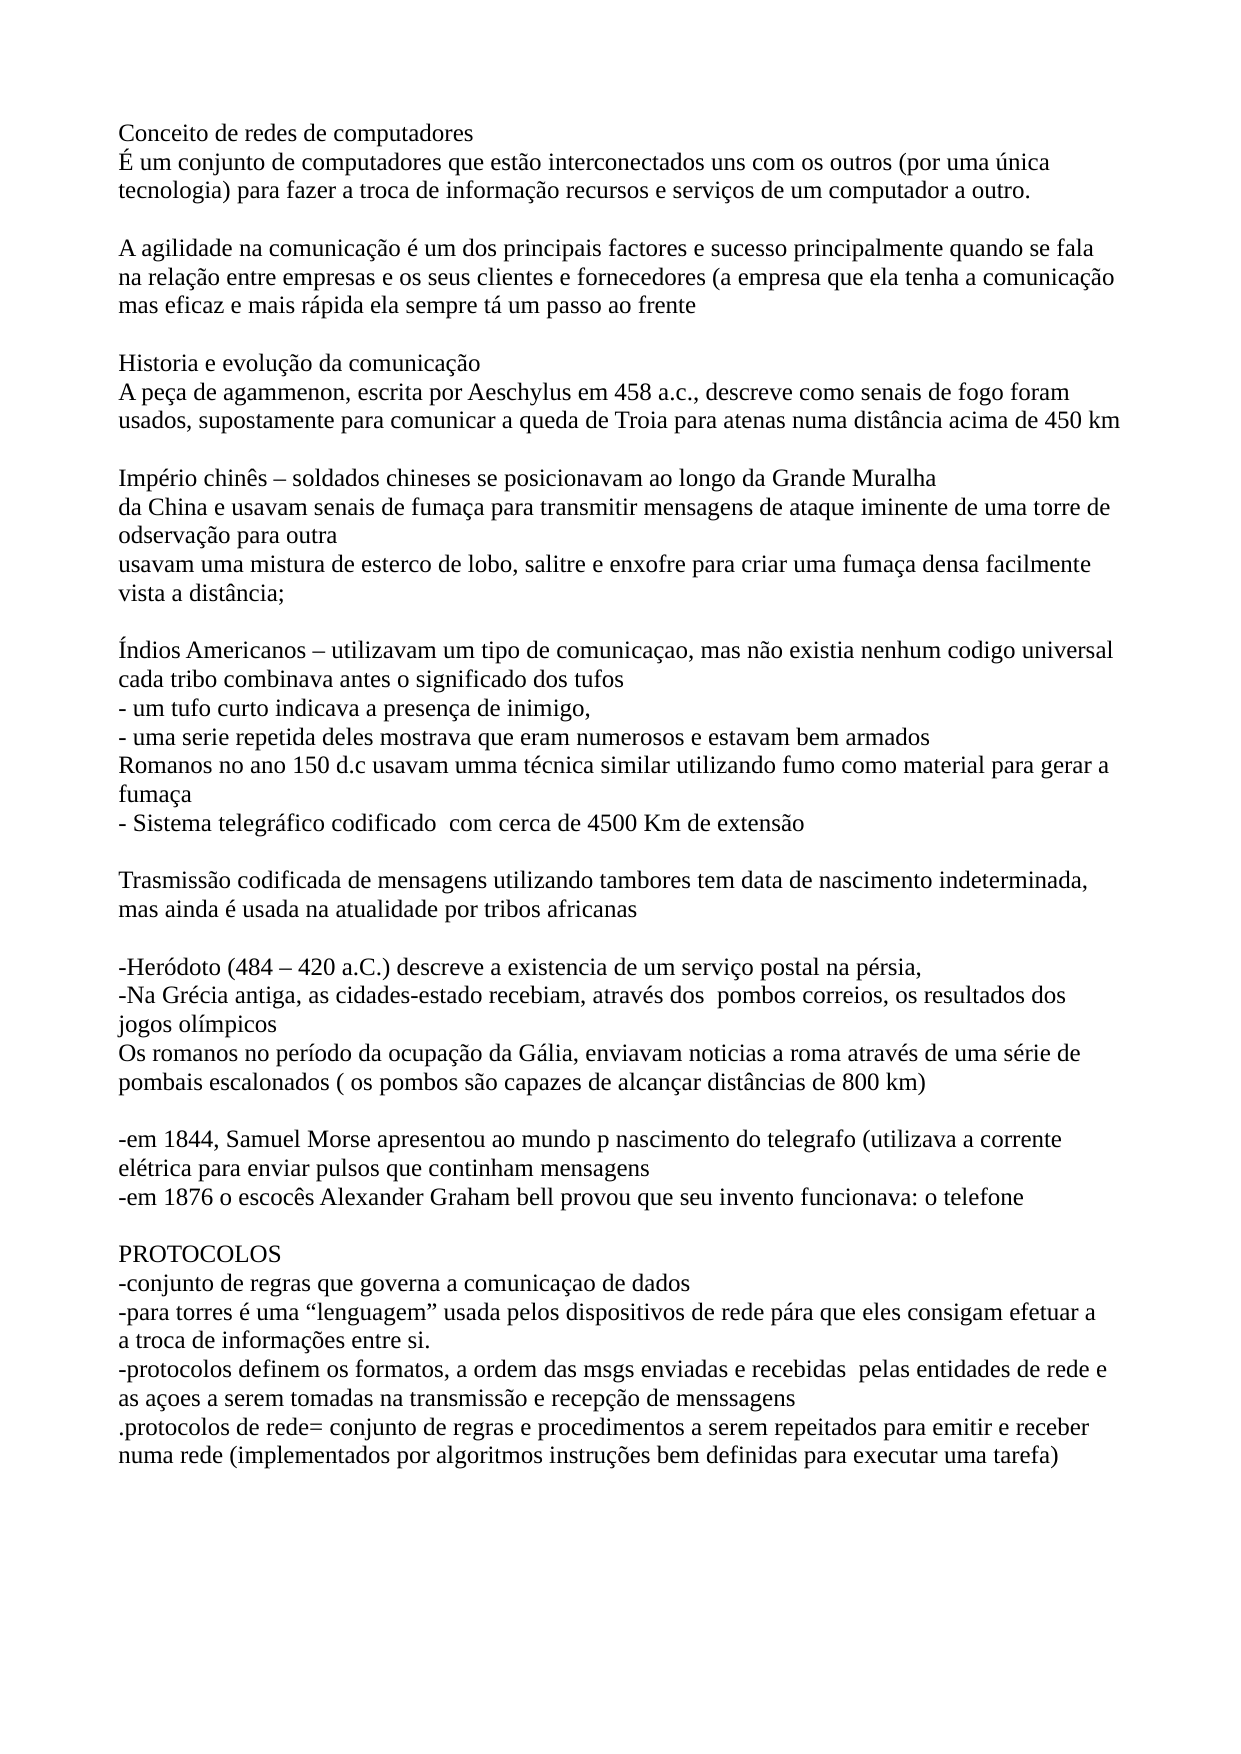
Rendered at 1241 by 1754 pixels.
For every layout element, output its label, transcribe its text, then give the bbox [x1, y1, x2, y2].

text Historia e evolução da comunicação [118, 348, 1122, 377]
text -Heródoto (484 – 420 a.C.) descreve a existencia de um serviço postal na pérsia, [118, 952, 1122, 981]
text É um conjunto de computadores que estão interconectados uns com os outros (por uma única tecnologia) para fazer a troca de informação recursos e serviços de um computador a outro. [118, 147, 1122, 204]
text -para torres é uma “lenguagem” usada pelos dispositivos de rede pára que eles consigam efetuar a [118, 1297, 1122, 1326]
text -em 1844, Samuel Morse apresentou ao mundo p nascimento do telegrafo (utilizava a corrente elétrica para enviar pulsos que continham mensagens [118, 1124, 1122, 1182]
text usavam uma mistura de esterco de lobo, salitre e enxofre para criar uma fumaça densa facilmente vista a distância; [118, 549, 1122, 607]
text Trasmissão codificada de mensagens utilizando tambores tem data de nascimento indeterminada, mas ainda é usada na atualidade por tribos africanas [118, 866, 1122, 923]
text Romanos no ano 150 d.c usavam umma técnica similar utilizando fumo como material para gerar a fumaça [118, 751, 1122, 808]
text - uma serie repetida deles mostrava que eram numerosos e estavam bem armados [118, 722, 1122, 751]
text A agilidade na comunicação é um dos principais factores e sucesso principalmente quando se fala na relação entre empresas e os seus clientes e fornecedores (a empresa que ela tenha a comunicação mas eficaz e mais rápida ela sempre tá um passo ao frente [118, 233, 1122, 319]
text - Sistema telegráfico codificado com cerca de 4500 Km de extensão [118, 808, 1122, 837]
text Império chinês – soldados chineses se posicionavam ao longo da Grande Muralha [118, 463, 1122, 492]
text -protocolos definem os formatos, a ordem das msgs enviadas e recebidas pelas entidades de rede e as açoes a serem tomadas na transmissão e recepção de menssagens [118, 1354, 1122, 1412]
text PROTOCOLOS [118, 1239, 1122, 1268]
text -conjunto de regras que governa a comunicaçao de dados [118, 1268, 1122, 1297]
text a troca de informações entre si. [118, 1326, 1122, 1354]
text .protocolos de rede= conjunto de regras e procedimentos a serem repeitados para emitir e receber numa rede (implementados por algoritmos instruções bem definidas para executar uma tarefa) [118, 1412, 1122, 1469]
text Índios Americanos – utilizavam um tipo de comunicaçao, mas não existia nenhum codigo universal cada tribo combinava antes o significado dos tufos [118, 636, 1122, 693]
text - um tufo curto indicava a presença de inimigo, [118, 693, 1122, 722]
text Conceito de redes de computadores [118, 118, 1122, 147]
text Os romanos no período da ocupação da Gália, enviavam noticias a roma através de uma série de pombais escalonados ( os pombos são capazes de alcançar distâncias de 800 km) [118, 1038, 1122, 1096]
text da China e usavam senais de fumaça para transmitir mensagens de ataque iminente de uma torre de odservação para outra [118, 492, 1122, 549]
text -Na Grécia antiga, as cidades-estado recebiam, através dos pombos correios, os resultados dos jogos olímpicos [118, 981, 1122, 1038]
text -em 1876 o escocês Alexander Graham bell provou que seu invento funcionava: o telefone [118, 1182, 1122, 1211]
text A peça de agammenon, escrita por Aeschylus em 458 a.c., descreve como senais de fogo foram usados, supostamente para comunicar a queda de Troia para atenas numa distância acima de 450 km [118, 377, 1122, 434]
